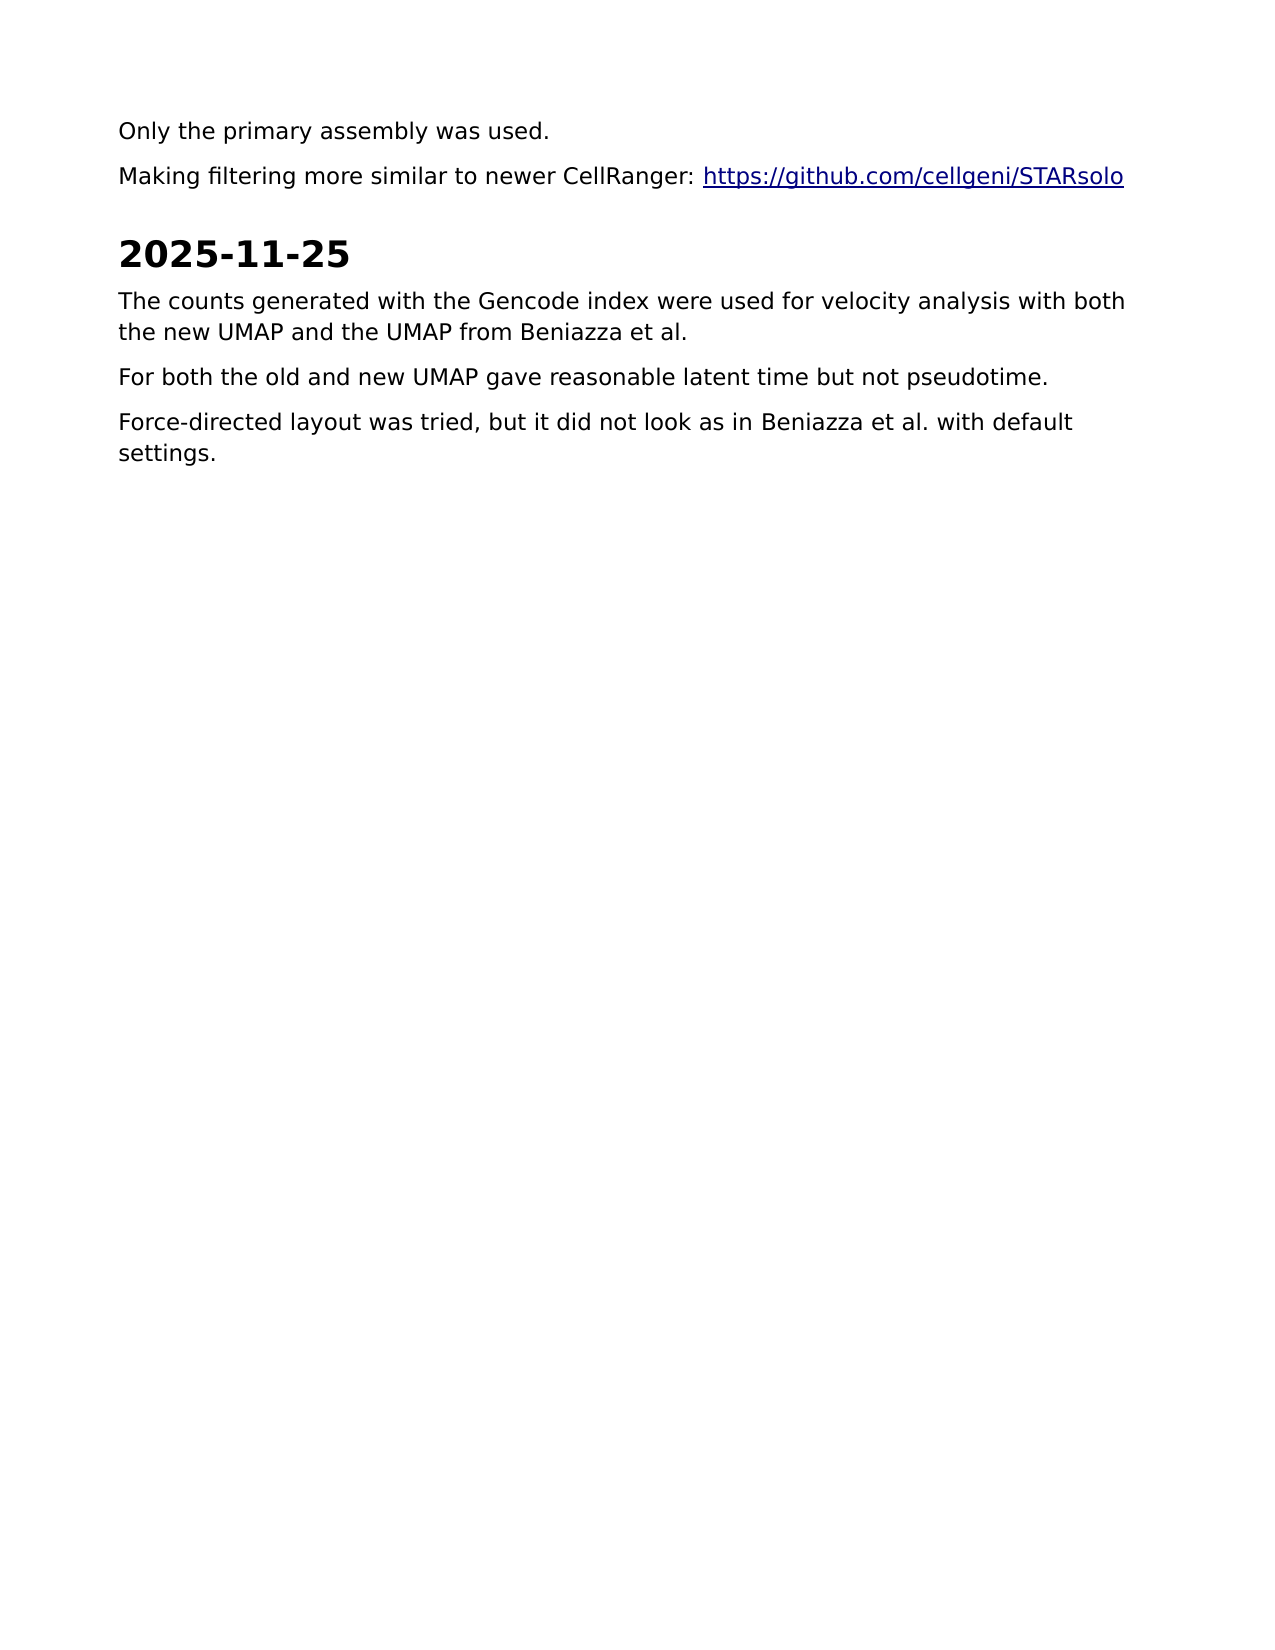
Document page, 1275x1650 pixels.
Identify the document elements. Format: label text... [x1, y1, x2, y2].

text The counts generated with the Gencode index were used for velocity analysis with both the new UMAP and the UMAP from Beniazza et al. [118, 288, 1157, 346]
text Force-directed layout was tried, but it did not look as in Beniazza et al. with default settings. [118, 409, 1157, 467]
subtitle 2025-11-25 [118, 233, 1157, 276]
text For both the old and new UMAP gave reasonable latent time but not pseudotime. [118, 364, 1157, 391]
text Only the primary assembly was used. [118, 118, 1157, 145]
text Making filtering more similar to newer CellRanger: https://github.com/cellgeni/STARsolo [118, 163, 1157, 190]
